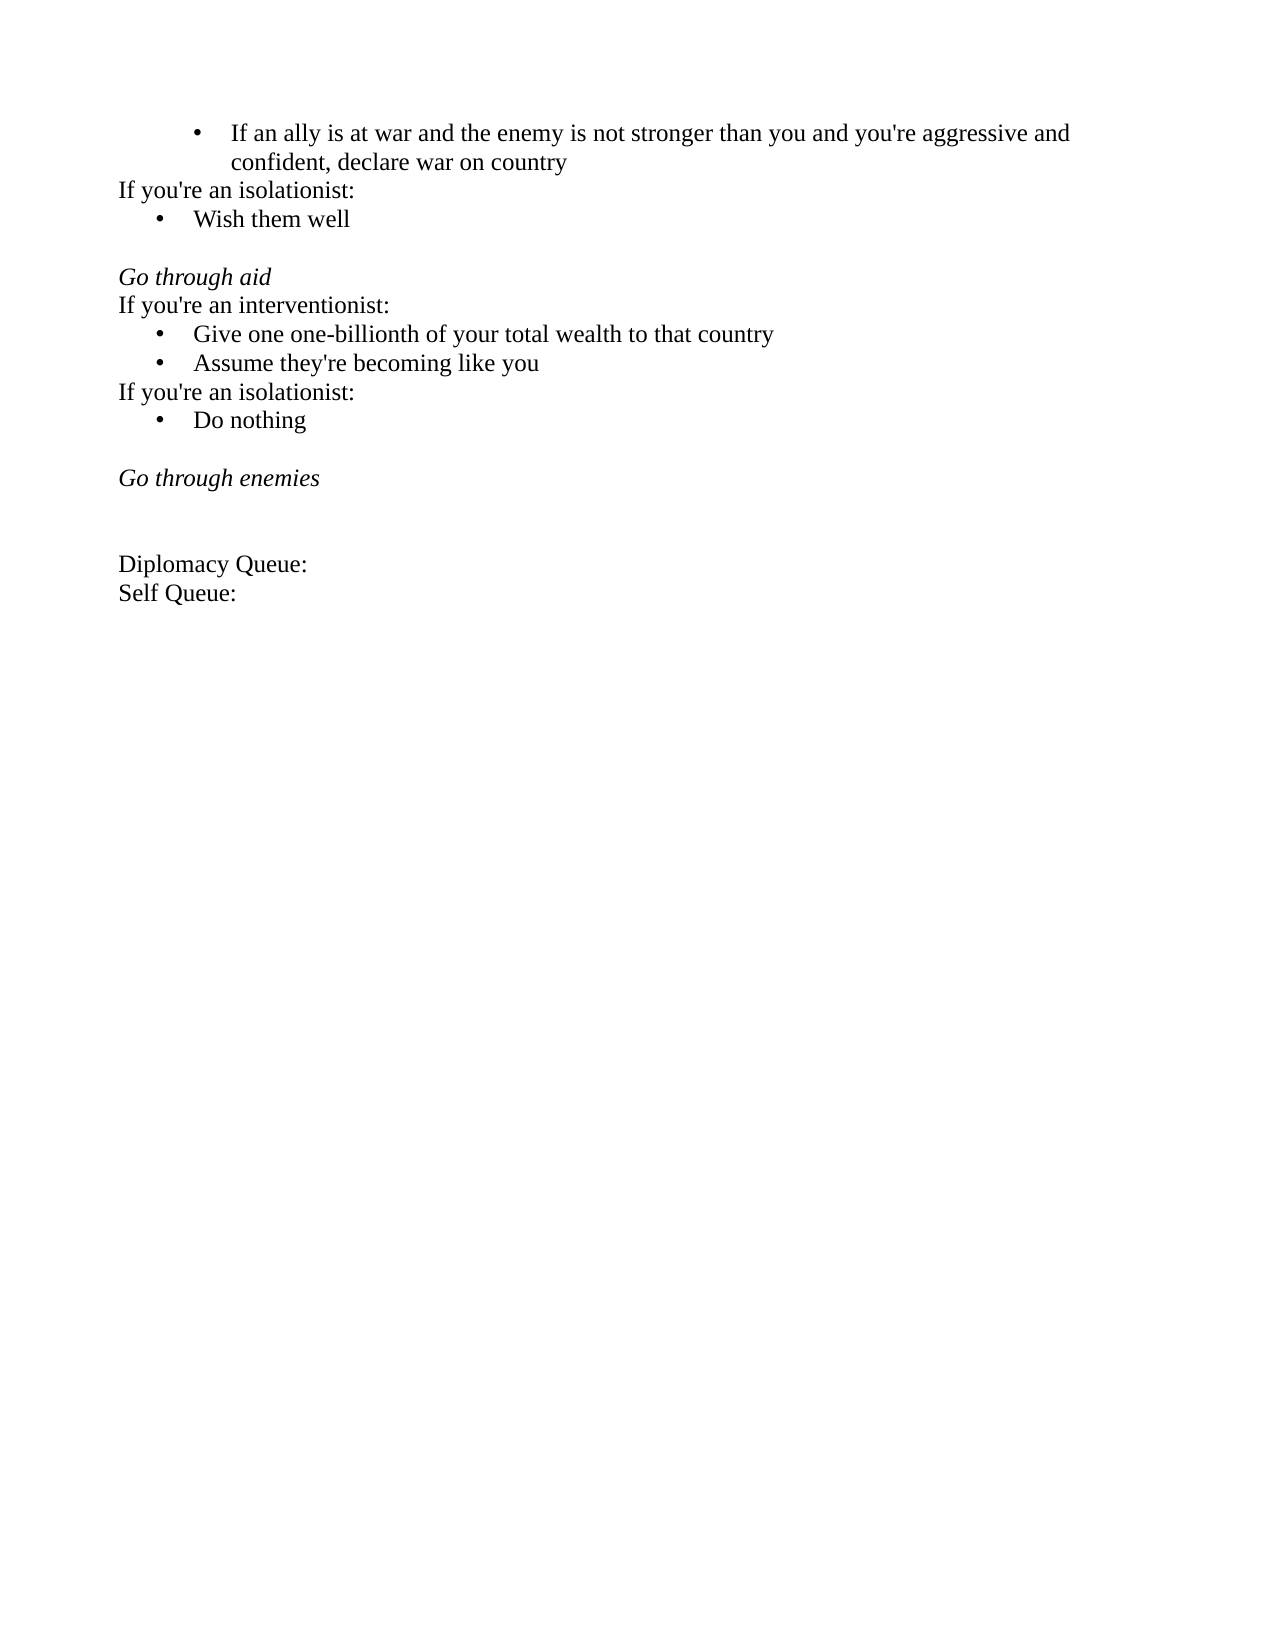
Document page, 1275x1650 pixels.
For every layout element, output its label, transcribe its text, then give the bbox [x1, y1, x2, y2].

text Diplomacy Queue: [118, 549, 1157, 578]
list Give one one-billionth of your total wealth to that country [156, 319, 1157, 348]
list Assume they're becoming like you [156, 348, 1157, 377]
text Go through enemies [118, 463, 1157, 492]
text If you're an isolationist: [118, 377, 1157, 406]
list If an ally is at war and the enemy is not stronger than you and you're aggressive and confident, declare war on country [193, 118, 1157, 176]
list Wish them well [156, 204, 1157, 233]
text Self Queue: [118, 578, 1157, 607]
text If you're an interventionist: [118, 291, 1157, 319]
text If you're an isolationist: [118, 176, 1157, 204]
list Do nothing [156, 406, 1157, 434]
text Go through aid [118, 262, 1157, 291]
